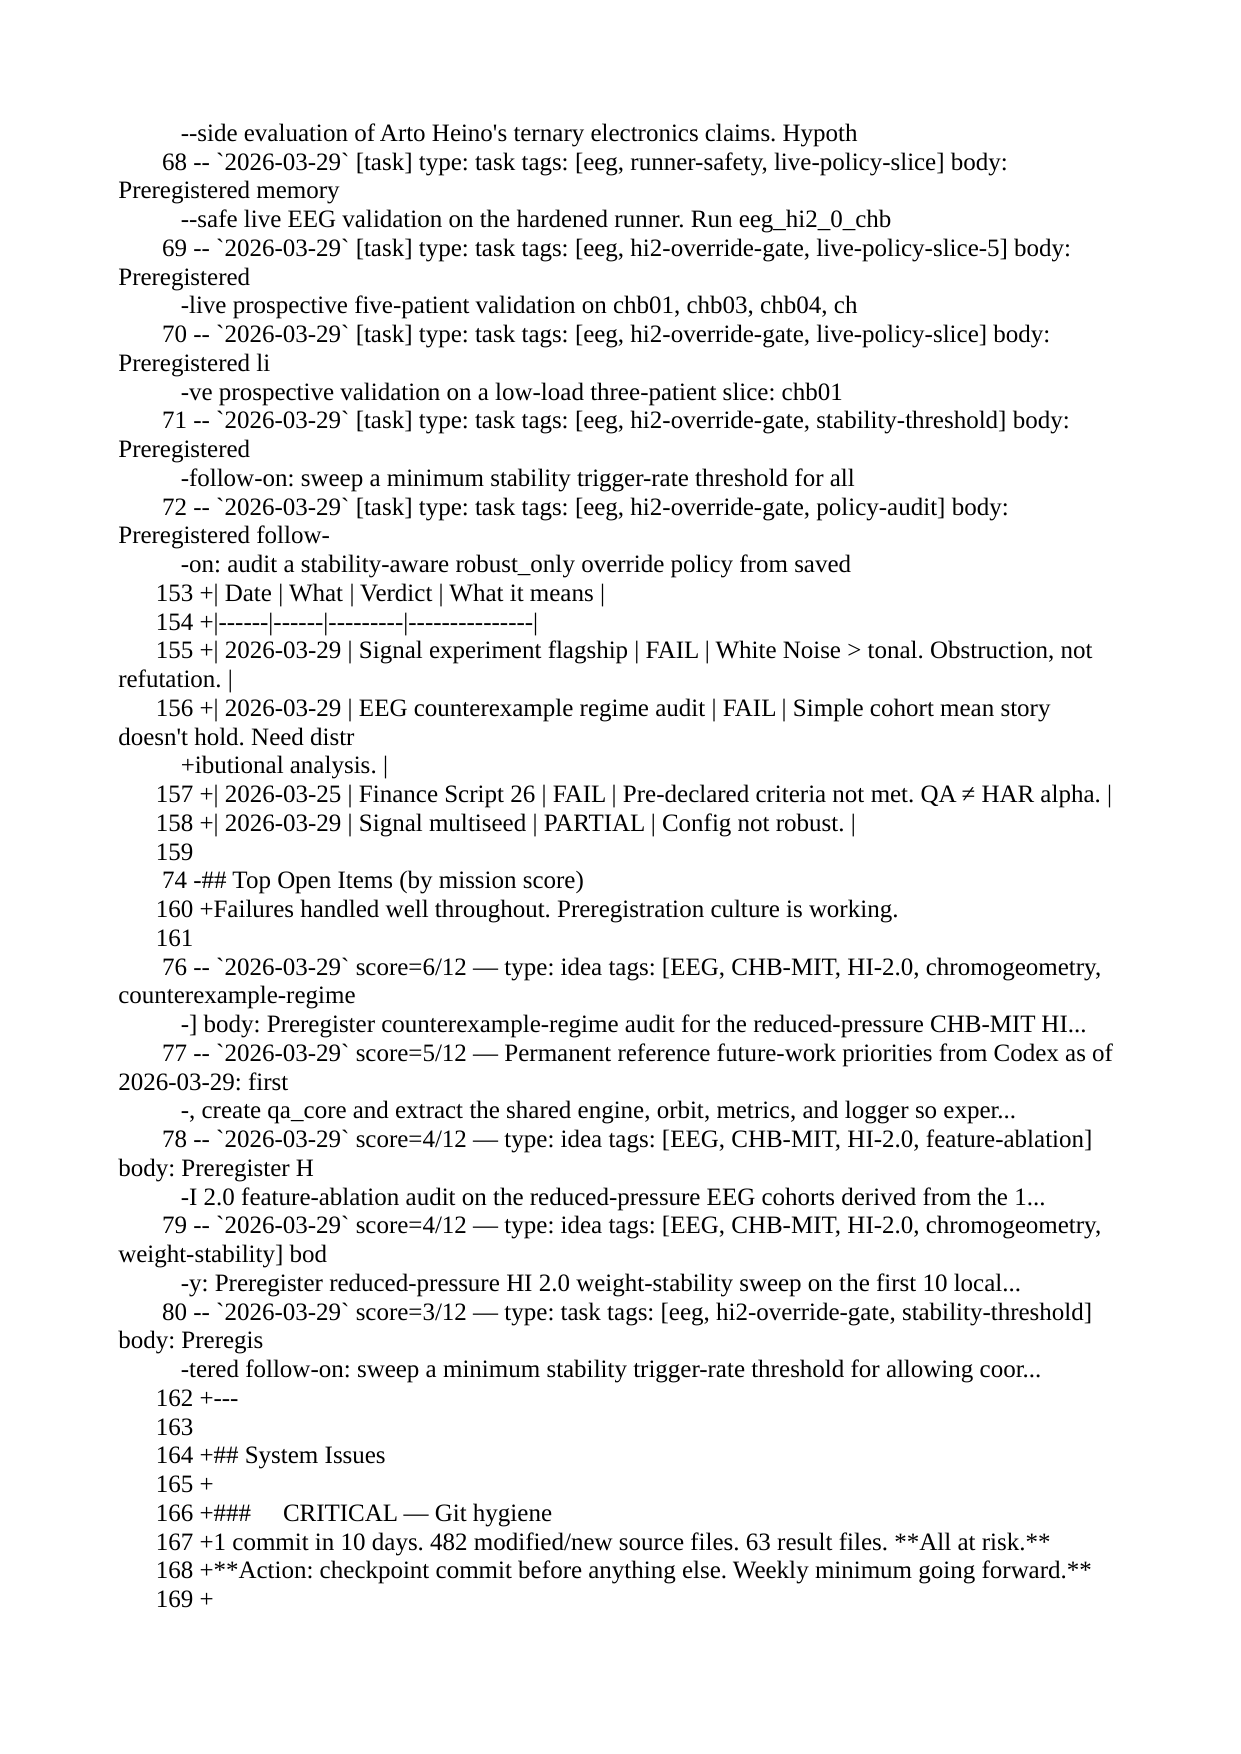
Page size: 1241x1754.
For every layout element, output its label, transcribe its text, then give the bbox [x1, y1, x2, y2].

text 153 +| Date | What | Verdict | What it means | [118, 578, 1122, 607]
text 162 +--- [118, 1383, 1122, 1412]
text -follow-on: sweep a minimum stability trigger-rate threshold for all [118, 463, 1122, 492]
text 77 -- `2026-03-29` score=5/12 — Permanent reference future-work priorities from Codex as of 2026-03-29: first [118, 1038, 1122, 1096]
text 79 -- `2026-03-29` score=4/12 — type: idea tags: [EEG, CHB-MIT, HI-2.0, chromogeometry, weight-stability] bod [118, 1211, 1122, 1268]
text 154 +|------|------|---------|---------------| [118, 607, 1122, 636]
text 80 -- `2026-03-29` score=3/12 — type: task tags: [eeg, hi2-override-gate, stability-threshold] body: Preregis [118, 1297, 1122, 1354]
text 159 [118, 837, 1122, 866]
text 161 [118, 923, 1122, 952]
text 69 -- `2026-03-29` [task] type: task tags: [eeg, hi2-override-gate, live-policy-slice-5] body: Preregistered [118, 233, 1122, 291]
text 155 +| 2026-03-29 | Signal experiment flagship | FAIL | White Noise > tonal. Obstruction, not refutation. | [118, 636, 1122, 693]
text --safe live EEG validation on the hardened runner. Run eeg_hi2_0_chb [118, 204, 1122, 233]
text 78 -- `2026-03-29` score=4/12 — type: idea tags: [EEG, CHB-MIT, HI-2.0, feature-ablation] body: Preregister H [118, 1124, 1122, 1182]
text 74 -## Top Open Items (by mission score) [118, 866, 1122, 894]
text 168 +**Action: checkpoint commit before anything else. Weekly minimum going forward.** [118, 1556, 1122, 1584]
text 163 [118, 1412, 1122, 1441]
text -live prospective five-patient validation on chb01, chb03, chb04, ch [118, 291, 1122, 319]
text 158 +| 2026-03-29 | Signal multiseed | PARTIAL | Config not robust. | [118, 808, 1122, 837]
text -I 2.0 feature-ablation audit on the reduced-pressure EEG cohorts derived from the 1... [118, 1182, 1122, 1211]
text -ve prospective validation on a low-load three-patient slice: chb01 [118, 377, 1122, 406]
text -on: audit a stability-aware robust_only override policy from saved [118, 549, 1122, 578]
text -] body: Preregister counterexample-regime audit for the reduced-pressure CHB-MIT HI... [118, 1009, 1122, 1038]
text 70 -- `2026-03-29` [task] type: task tags: [eeg, hi2-override-gate, live-policy-slice] body: Preregistered li [118, 319, 1122, 377]
text 166 +### 🔴 CRITICAL — Git hygiene [118, 1498, 1122, 1527]
text 72 -- `2026-03-29` [task] type: task tags: [eeg, hi2-override-gate, policy-audit] body: Preregistered follow- [118, 492, 1122, 549]
text 157 +| 2026-03-25 | Finance Script 26 | FAIL | Pre-declared criteria not met. QA ≠ HAR alpha. | [118, 779, 1122, 808]
text 76 -- `2026-03-29` score=6/12 — type: idea tags: [EEG, CHB-MIT, HI-2.0, chromogeometry, counterexample-regime [118, 952, 1122, 1009]
text -y: Preregister reduced-pressure HI 2.0 weight-stability sweep on the first 10 local... [118, 1268, 1122, 1297]
text 164 +## System Issues [118, 1441, 1122, 1469]
text 160 +Failures handled well throughout. Preregistration culture is working. [118, 894, 1122, 923]
text 165 + [118, 1469, 1122, 1498]
text 68 -- `2026-03-29` [task] type: task tags: [eeg, runner-safety, live-policy-slice] body: Preregistered memory [118, 147, 1122, 204]
text --side evaluation of Arto Heino's ternary electronics claims. Hypoth [118, 118, 1122, 147]
text 156 +| 2026-03-29 | EEG counterexample regime audit | FAIL | Simple cohort mean story doesn't hold. Need distr [118, 693, 1122, 751]
text -, create qa_core and extract the shared engine, orbit, metrics, and logger so exper... [118, 1096, 1122, 1124]
text 169 + [118, 1584, 1122, 1613]
text -tered follow-on: sweep a minimum stability trigger-rate threshold for allowing coor... [118, 1354, 1122, 1383]
text 167 +1 commit in 10 days. 482 modified/new source files. 63 result files. **All at risk.** [118, 1527, 1122, 1556]
text 71 -- `2026-03-29` [task] type: task tags: [eeg, hi2-override-gate, stability-threshold] body: Preregistered [118, 406, 1122, 463]
text +ibutional analysis. | [118, 751, 1122, 779]
